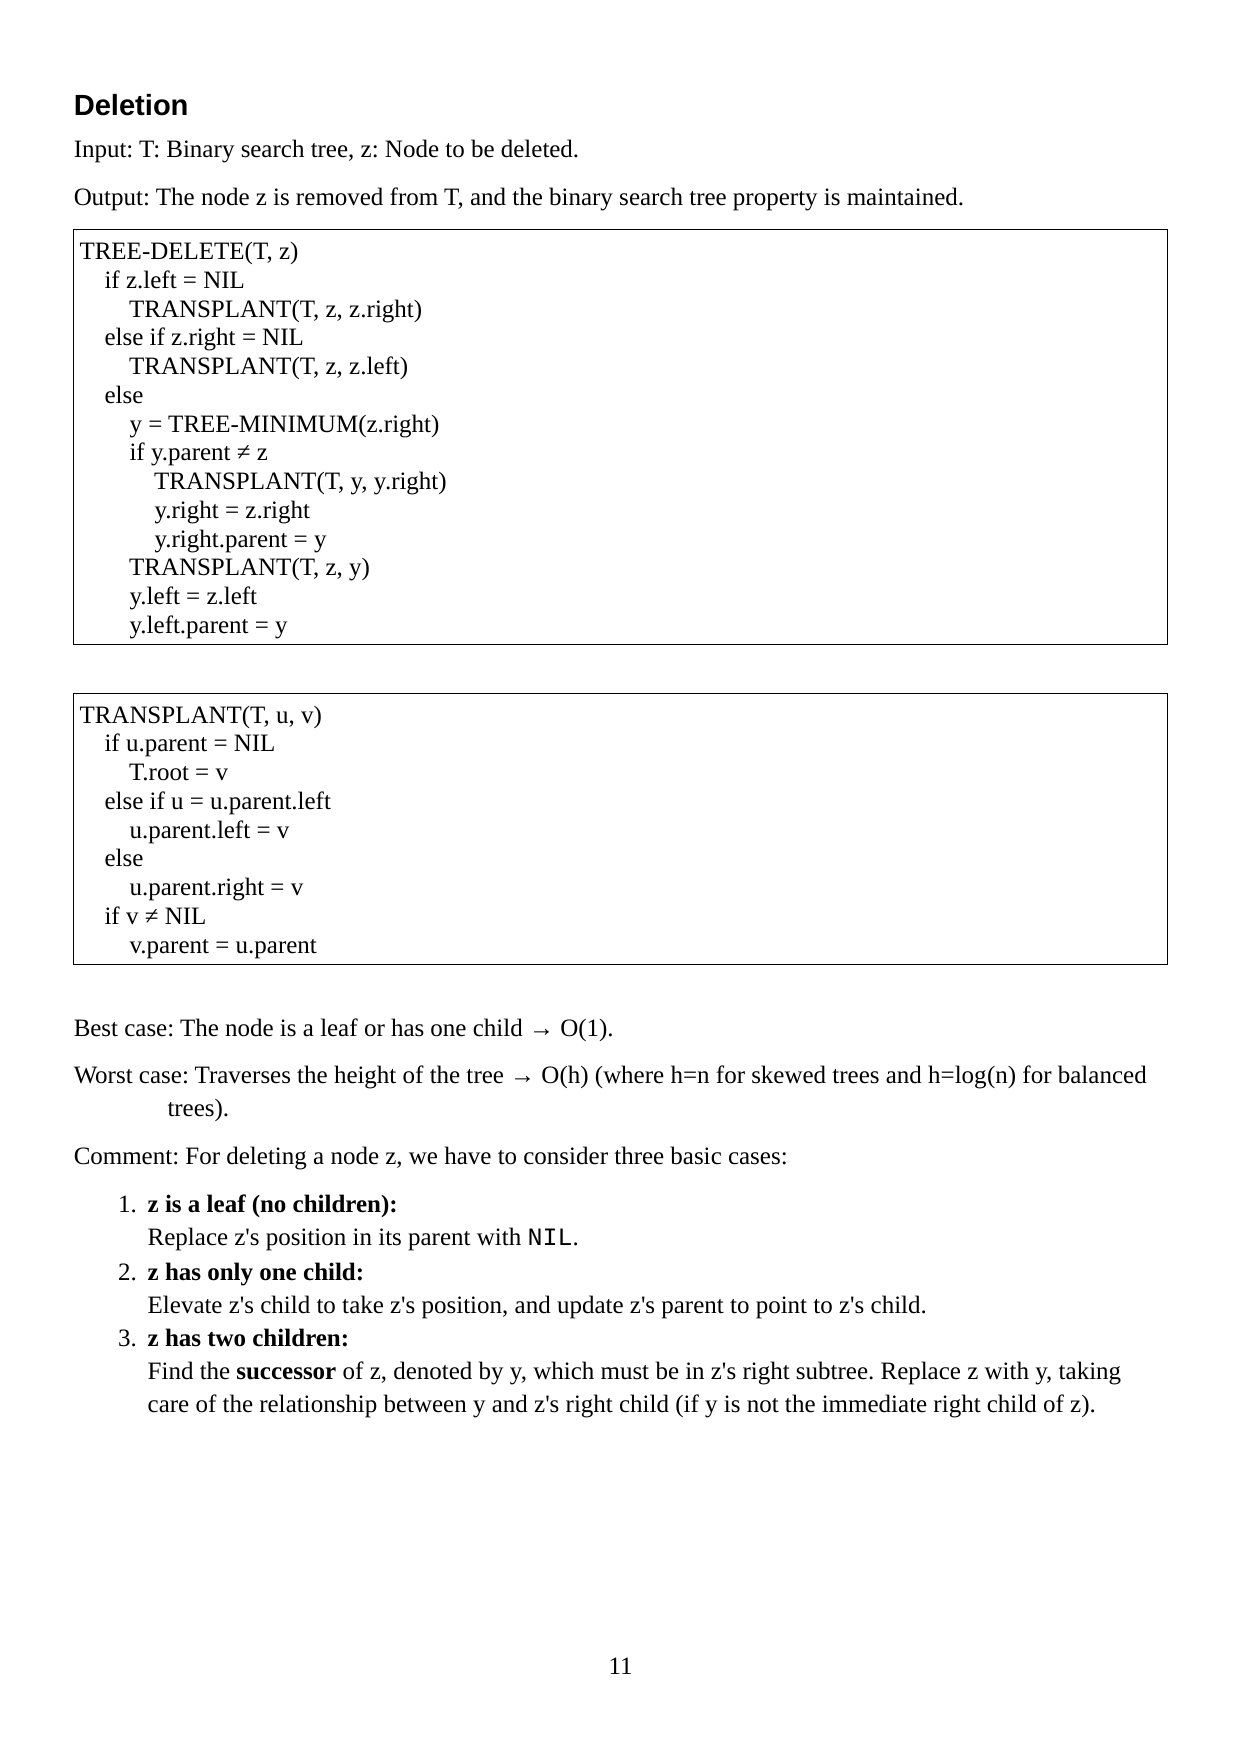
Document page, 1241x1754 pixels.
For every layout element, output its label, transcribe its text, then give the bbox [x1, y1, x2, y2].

list z has only one child: Elevate z's child to take z's position, and update z's parent to point to z's child. [118, 1257, 1167, 1319]
text Input: T: Binary search tree, z: Node to be deleted. [73, 134, 1167, 163]
list z has two children: Find the successor of z, denoted by y, which must be in z's right subtree. Replace z with y, taking care of the relationship between y and z's right child (if y is not the immediate right child of z). [118, 1323, 1167, 1418]
text Worst case: Traverses the height of the tree → O(h) (where h=n for skewed trees and h=log⁡(n) for balanced trees). [73, 1061, 1167, 1122]
text Best case: The node is a leaf or has one child → O(1). [73, 1013, 1167, 1042]
subtitle Deletion [73, 88, 1167, 122]
table_header TRANSPLANT(T, u, v) if u.parent = NIL T.root = v else if u = u.parent.left u.parent.left = v else u.parent.right = v if v ≠ NIL v.parent = u.parent [74, 694, 1167, 964]
text Output: The node z is removed from T, and the binary search tree property is maintained. [73, 182, 1167, 211]
text Comment: For deleting a node z, we have to consider three basic cases: [73, 1141, 1167, 1170]
list z is a leaf (no children): Replace z's position in its parent with NIL. [118, 1189, 1167, 1253]
table_header TREE-DELETE(T, z) if z.left = NIL TRANSPLANT(T, z, z.right) else if z.right = NIL TRANSPLANT(T, z, z.left) else y = TREE-MINIMUM(z.right) if y.parent ≠ z TRANSPLANT(T, y, y.right) y.right = z.right y.right.parent = y TRANSPLANT(T, z, y) y.left = z.left y.left.parent = y [74, 230, 1167, 644]
